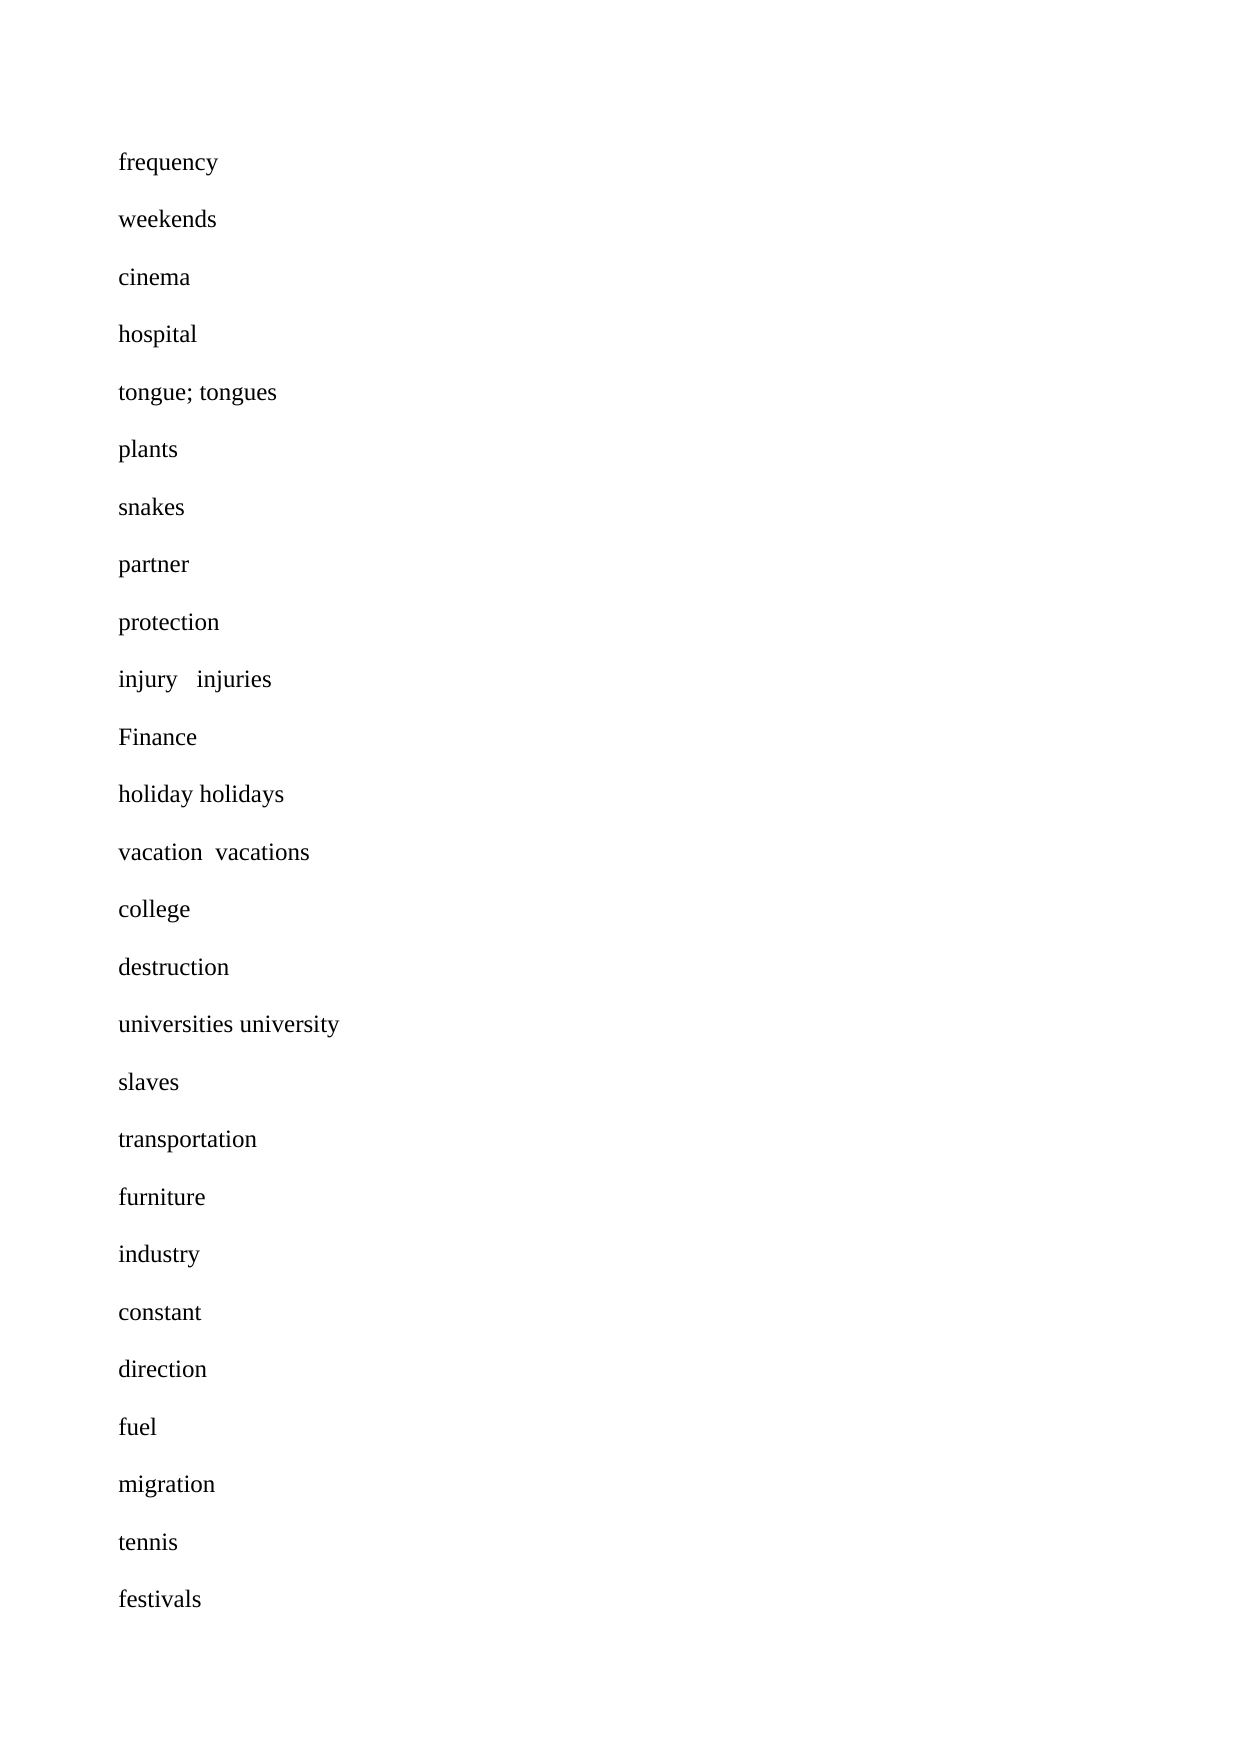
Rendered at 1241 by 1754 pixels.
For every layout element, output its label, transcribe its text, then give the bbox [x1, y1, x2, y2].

text migration [118, 1469, 1122, 1498]
text universities university [118, 1009, 1122, 1038]
text weekends [118, 204, 1122, 233]
text tongue; tongues [118, 377, 1122, 406]
text tennis [118, 1527, 1122, 1556]
text holiday holidays [118, 779, 1122, 808]
text vacation vacations [118, 837, 1122, 866]
text festivals [118, 1584, 1122, 1613]
text partner [118, 549, 1122, 578]
text industry [118, 1239, 1122, 1268]
text Finance [118, 722, 1122, 751]
text fuel [118, 1412, 1122, 1441]
text plants [118, 434, 1122, 463]
text destruction [118, 952, 1122, 981]
text constant [118, 1297, 1122, 1326]
text injury injuries [118, 664, 1122, 693]
text slaves [118, 1067, 1122, 1096]
text protection [118, 607, 1122, 636]
text college [118, 894, 1122, 923]
text furniture [118, 1182, 1122, 1211]
text snakes [118, 492, 1122, 521]
text direction [118, 1354, 1122, 1383]
text cinema [118, 262, 1122, 291]
text hospital [118, 319, 1122, 348]
text frequency [118, 147, 1122, 176]
text transportation [118, 1124, 1122, 1153]
